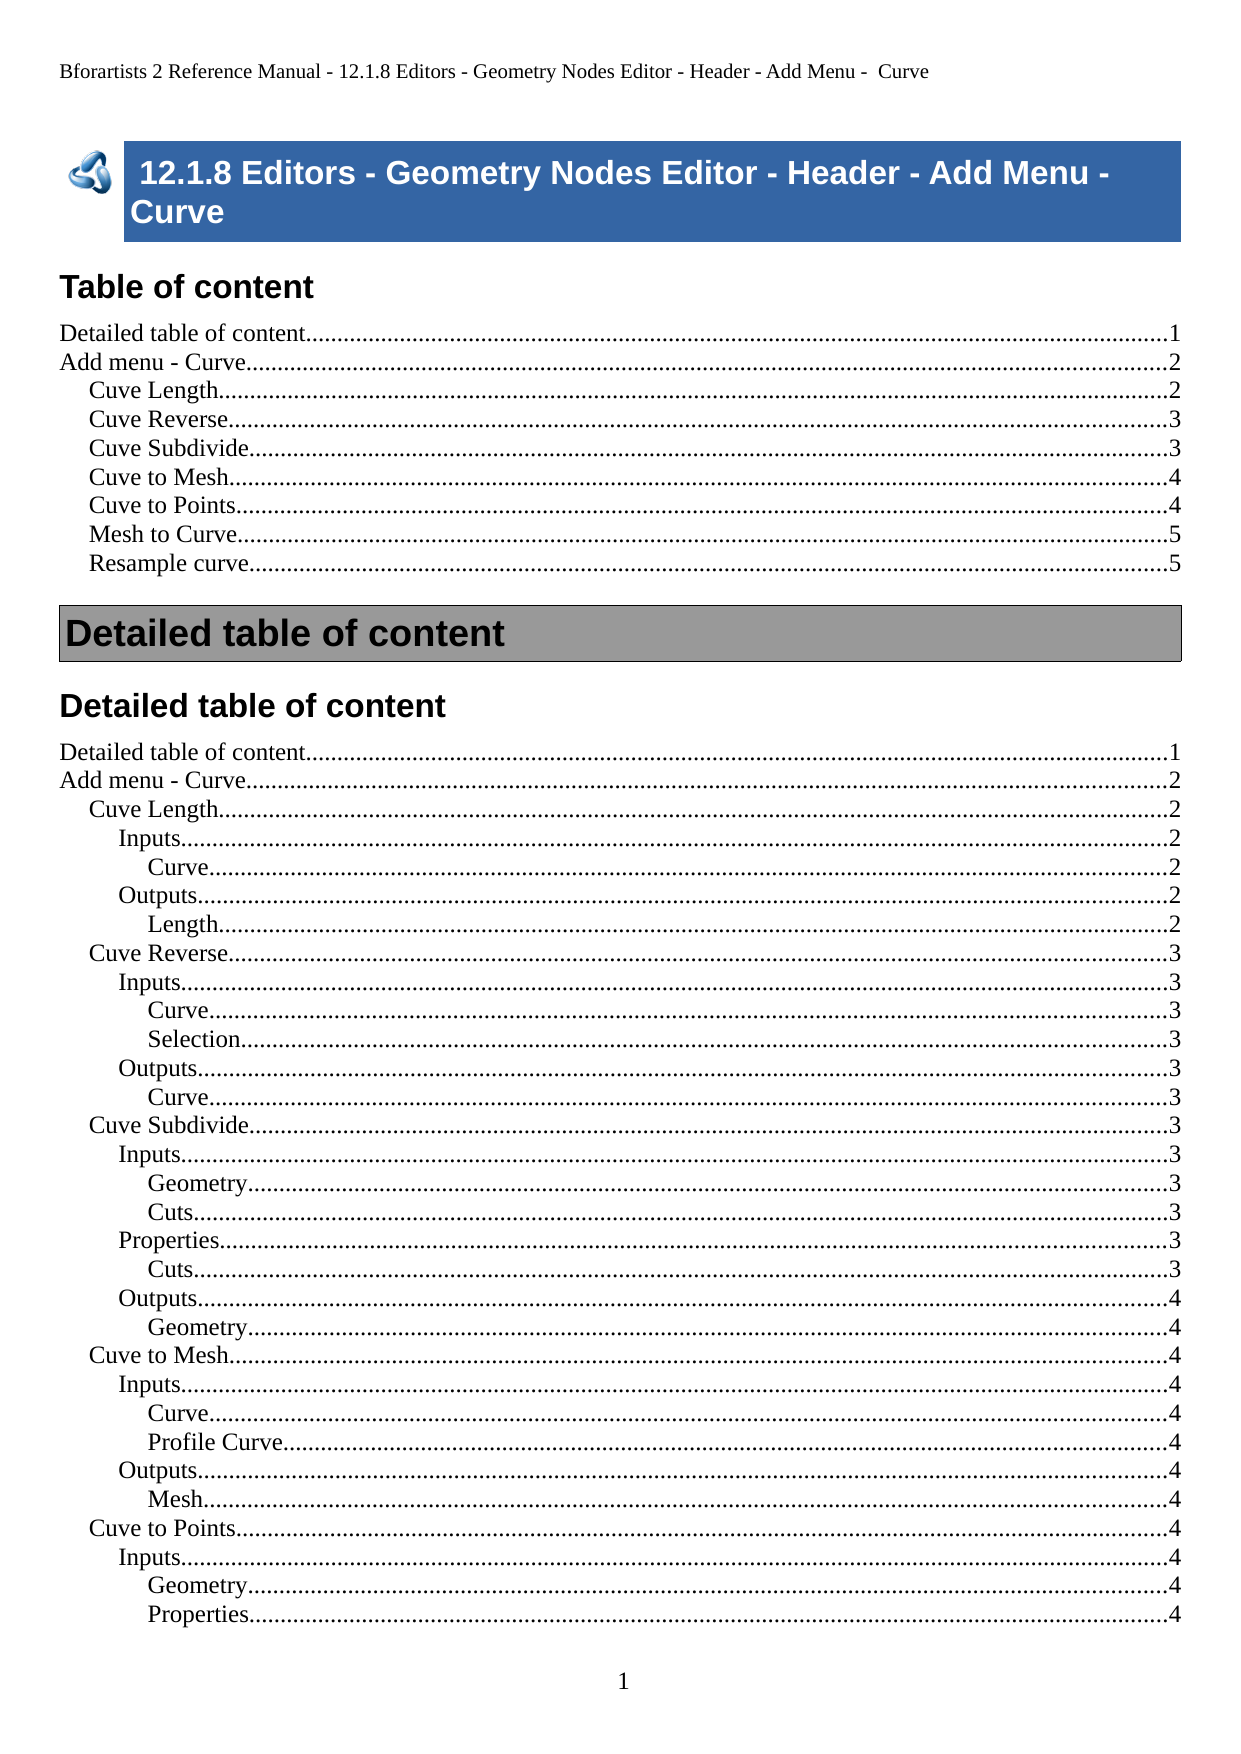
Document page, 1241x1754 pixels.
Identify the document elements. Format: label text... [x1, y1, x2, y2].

text Properties 4 [147, 1599, 1181, 1628]
text Cuve to Points 4 [88, 1513, 1181, 1542]
text Outputs 4 [118, 1283, 1181, 1312]
text Selection 3 [147, 1024, 1181, 1053]
text Inputs 4 [118, 1542, 1181, 1570]
text Curve 2 [147, 852, 1181, 880]
text Mesh to Curve 5 [88, 519, 1181, 548]
text Resample curve 5 [88, 548, 1181, 577]
text Properties 3 [118, 1225, 1181, 1254]
text Length 2 [147, 909, 1181, 938]
table_header 12.1.8 Editors - Geometry Nodes Editor - Header - Add Menu - Curve [124, 141, 1181, 242]
text Cuve Length 2 [88, 375, 1181, 404]
table_header Detailed table of content [60, 606, 1181, 661]
text Cuts 3 [147, 1197, 1181, 1225]
text Profile Curve 4 [147, 1427, 1181, 1455]
text Curve 3 [147, 1082, 1181, 1110]
text Cuts 3 [147, 1254, 1181, 1283]
text Cuve to Mesh 4 [88, 1340, 1181, 1369]
subtitle Table of content [59, 267, 1181, 305]
text Cuve Subdivide 3 [88, 1110, 1181, 1139]
text Outputs 3 [118, 1053, 1181, 1082]
text Geometry 4 [147, 1312, 1181, 1340]
text Inputs 3 [118, 967, 1181, 995]
text Detailed table of content 1 [59, 737, 1181, 765]
text Mesh 4 [147, 1484, 1181, 1513]
subtitle Detailed table of content [59, 686, 1181, 724]
text Cuve Reverse 3 [88, 938, 1181, 967]
text Outputs 2 [118, 880, 1181, 909]
text Cuve Subdivide 3 [88, 433, 1181, 462]
text Inputs 2 [118, 823, 1181, 852]
text Cuve Length 2 [88, 794, 1181, 823]
text Inputs 3 [118, 1139, 1181, 1168]
text Detailed table of content 1 [59, 318, 1181, 347]
table_header [59, 141, 124, 242]
text Outputs 4 [118, 1455, 1181, 1484]
text Add menu - Curve 2 [59, 347, 1181, 375]
text Cuve to Mesh 4 [88, 462, 1181, 490]
text Curve 3 [147, 995, 1181, 1024]
text Geometry 3 [147, 1168, 1181, 1197]
text Add menu - Curve 2 [59, 765, 1181, 794]
text Curve 4 [147, 1398, 1181, 1427]
text Inputs 4 [118, 1369, 1181, 1398]
picture [65, 147, 114, 197]
text Cuve to Points 4 [88, 490, 1181, 519]
text Geometry 4 [147, 1570, 1181, 1599]
text Cuve Reverse 3 [88, 404, 1181, 433]
